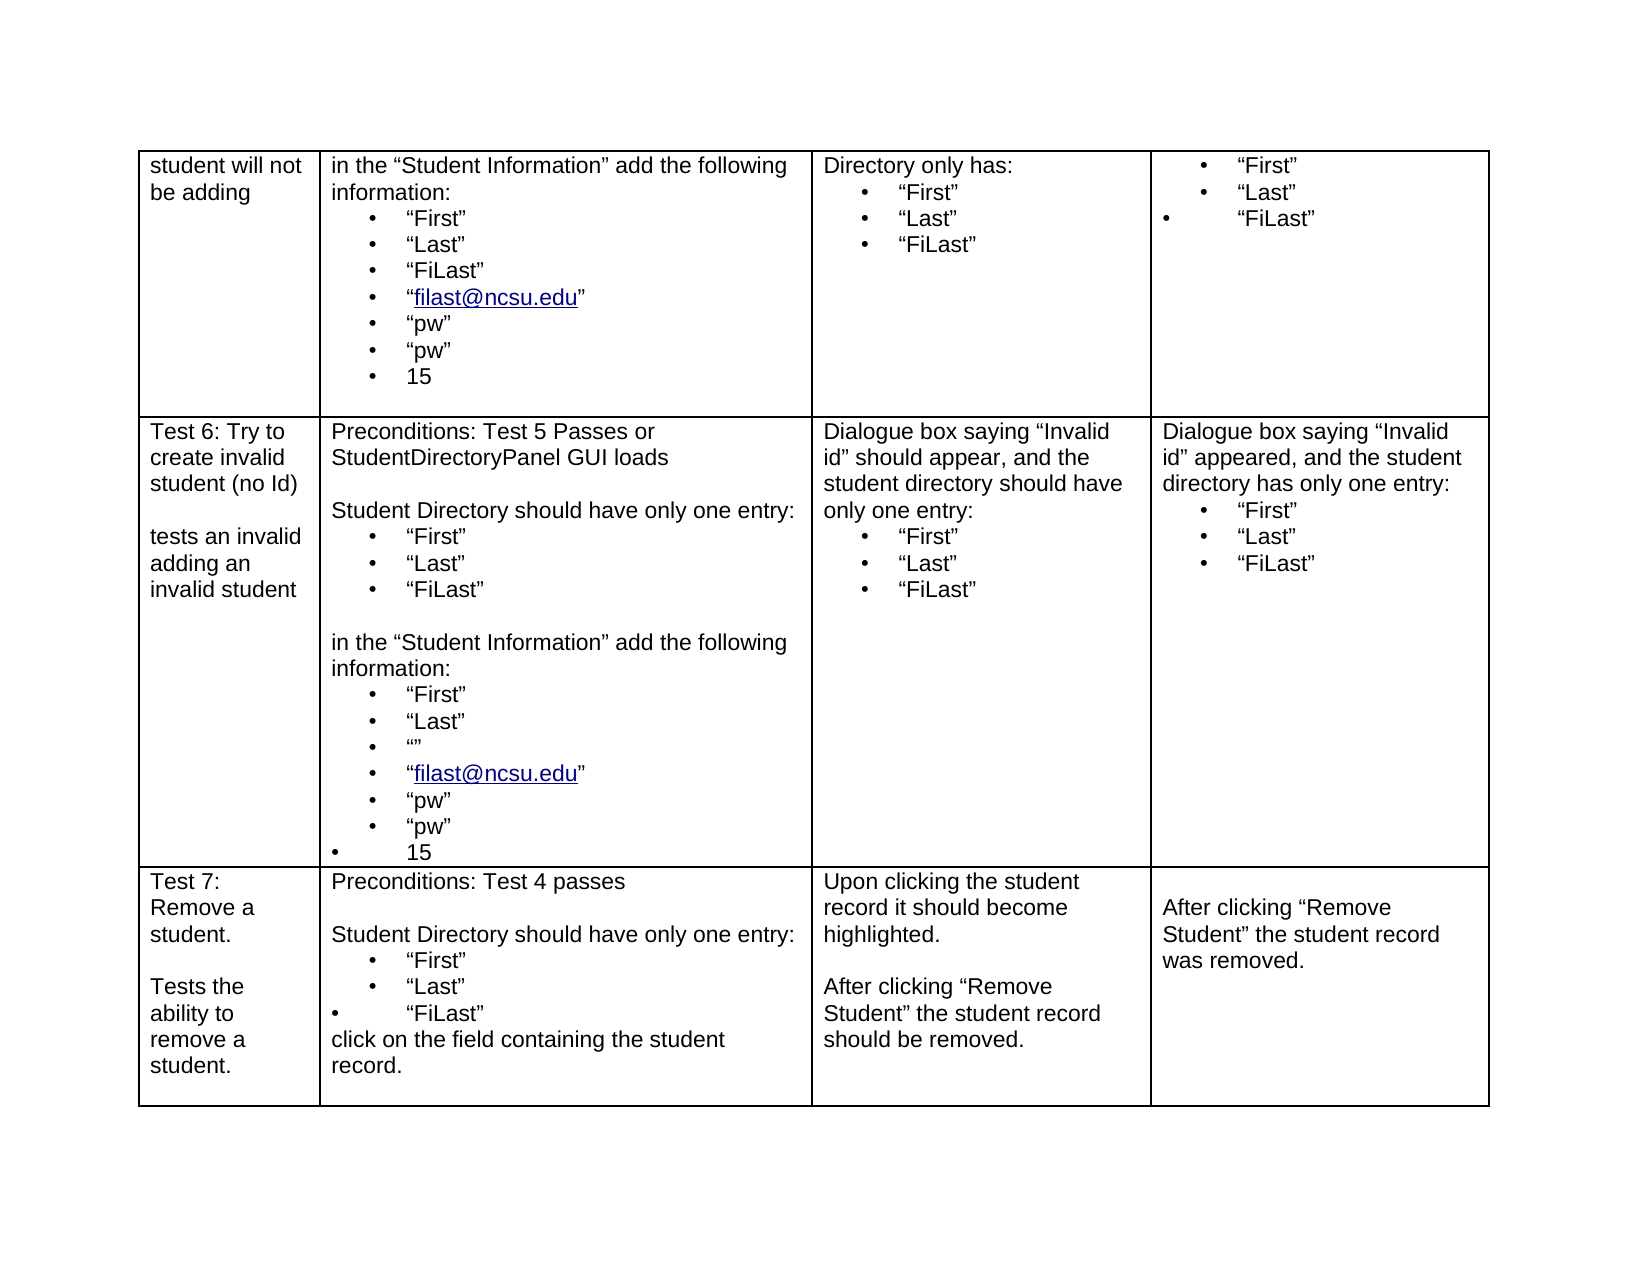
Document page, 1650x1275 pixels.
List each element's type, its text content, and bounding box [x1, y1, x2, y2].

table_cell Dialogue box saying “Invalid id” should appear, and the student directory should have only one entry: “First” “Last” “FiLast” [813, 418, 1150, 866]
table_cell Preconditions: StudentDirectoryPanel GUI loads Student Directory should be populated with “First”, “Last” and “FiLast” in the “Student Information” add the following information: “First” “Last” “FiLast” “filast@ncsu.edu” “pw” “pw” 15 [321, 152, 369, 416]
table_cell Test 7: Remove a student. Tests the ability to remove a student. [140, 868, 319, 1105]
table_cell Dialogue box saying “Student already in system.” appeared a duplicate is not in sthe student directory. The Student Directory only has: “First” “Last” “FiLast” [1152, 152, 1488, 416]
table_cell Directory only has: “First” “Last” “FiLast” [813, 152, 1150, 416]
table_cell Preconditions: Test 5 Passes or StudentDirectoryPanel GUI loads Student Directory should have only one entry: “First” “Last” “FiLast” in the “Student Information” add the following information: “First” “Last” “” “filast@ncsu.edu” “pw” “pw” 15 [321, 418, 369, 866]
table_cell Test 6: Try to create invalid student (no Id) tests an invalid adding an invalid student [140, 418, 319, 866]
table_cell Test 5: Create duplicate Student tests that a duplicate student will not be adding [140, 152, 319, 416]
table_cell Upon clicking the student record it should become highlighted. After clicking “Remove Student” the student record should be removed. [813, 868, 1150, 1105]
table_cell Dialogue box saying “Invalid id” appeared, and the student directory has only one entry: “First” “Last” “FiLast” [1152, 418, 1488, 866]
table_cell After clicking “Remove Student” the student record was removed. [1152, 868, 1488, 1105]
table_cell Preconditions: Test 4 passes Student Directory should have only one entry: “First” “Last” “FiLast” click on the field containing the student record. Click the “Remove Student” button. [321, 868, 369, 1105]
